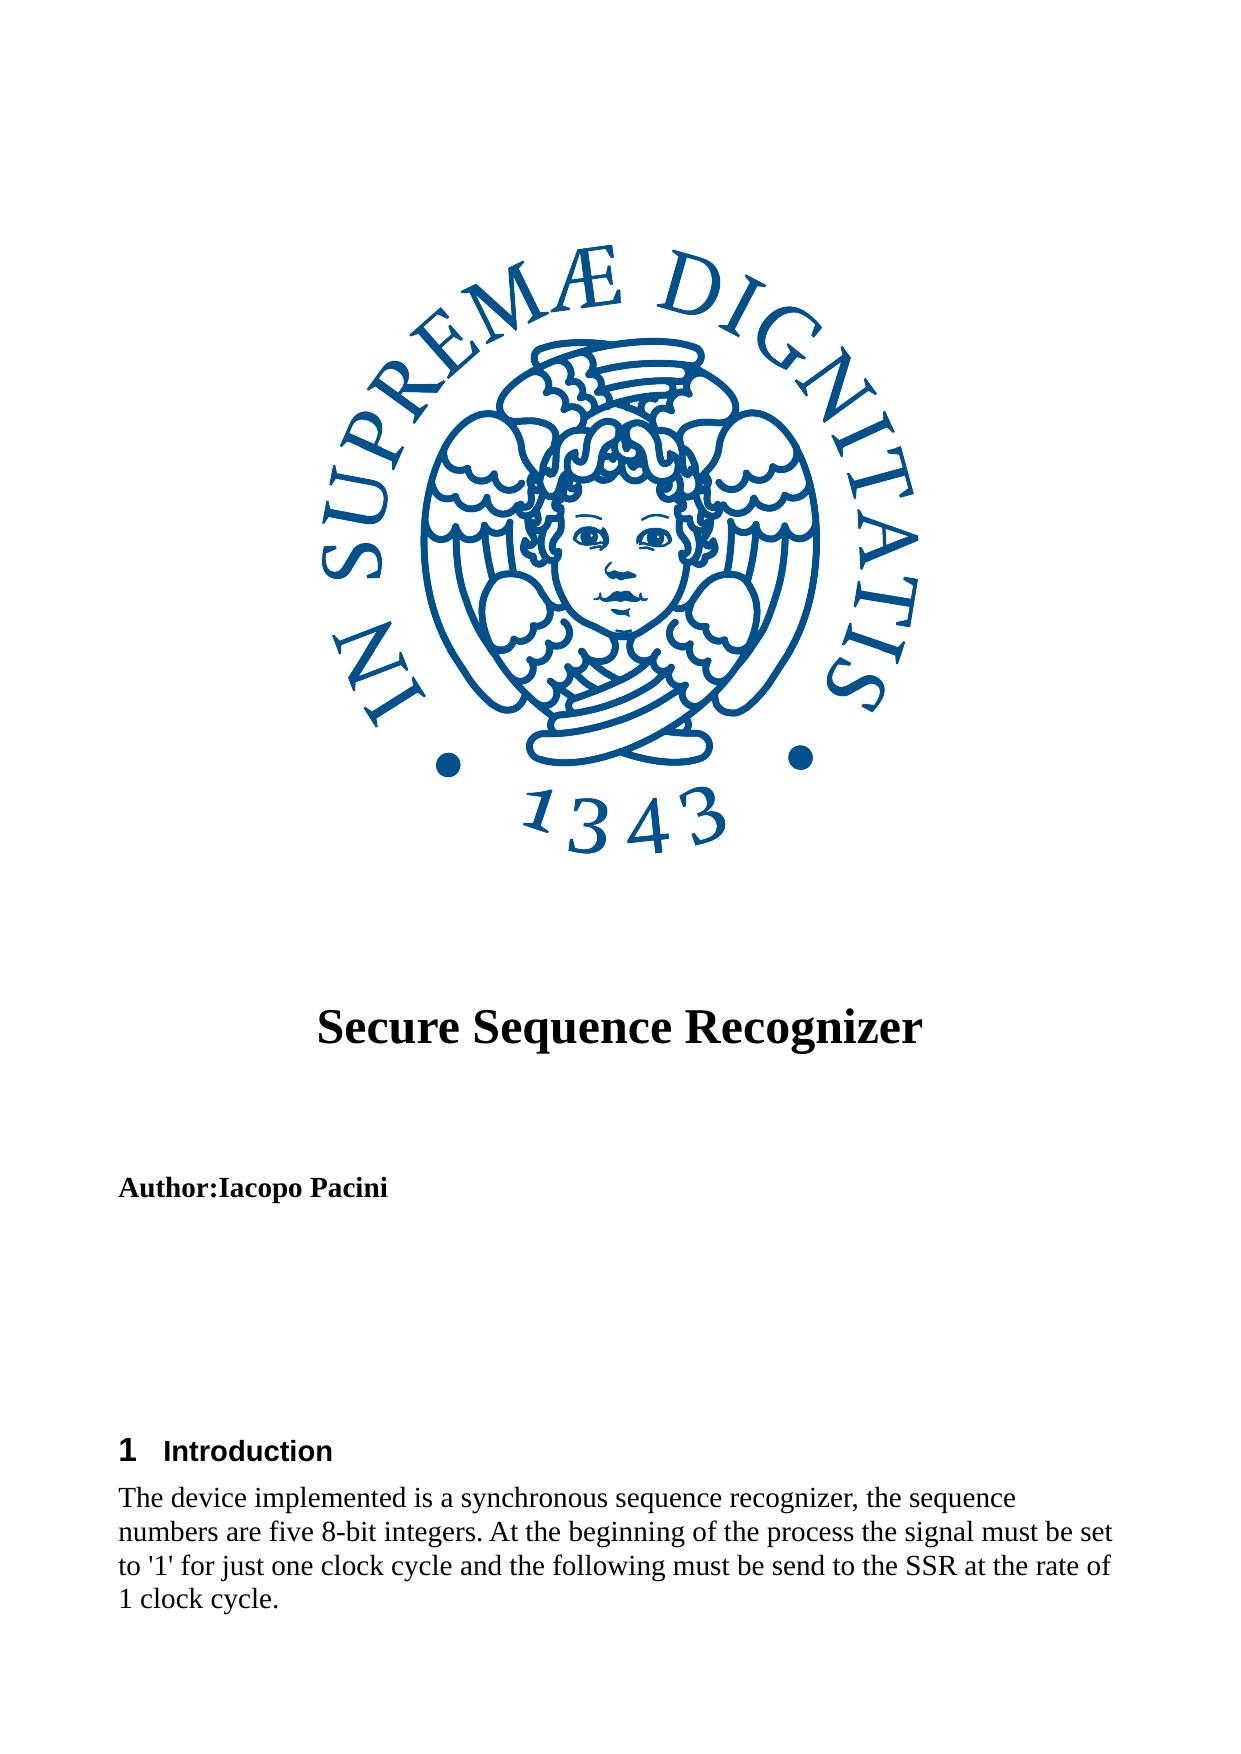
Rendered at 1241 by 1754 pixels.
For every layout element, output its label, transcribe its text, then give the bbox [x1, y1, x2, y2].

text Author:Iacopo Pacini [118, 1170, 1122, 1203]
picture [321, 245, 919, 854]
text Secure Sequence Recognizer [118, 997, 1122, 1055]
text The device implemented is a synchronous sequence recognizer, the sequence numbers are five 8-bit integers. At the beginning of the process the signal must be set to '1' for just one clock cycle and the following must be send to the SSR at the rate of 1 clock cycle. [118, 1481, 1122, 1615]
subtitle Introduction [118, 1429, 1122, 1468]
